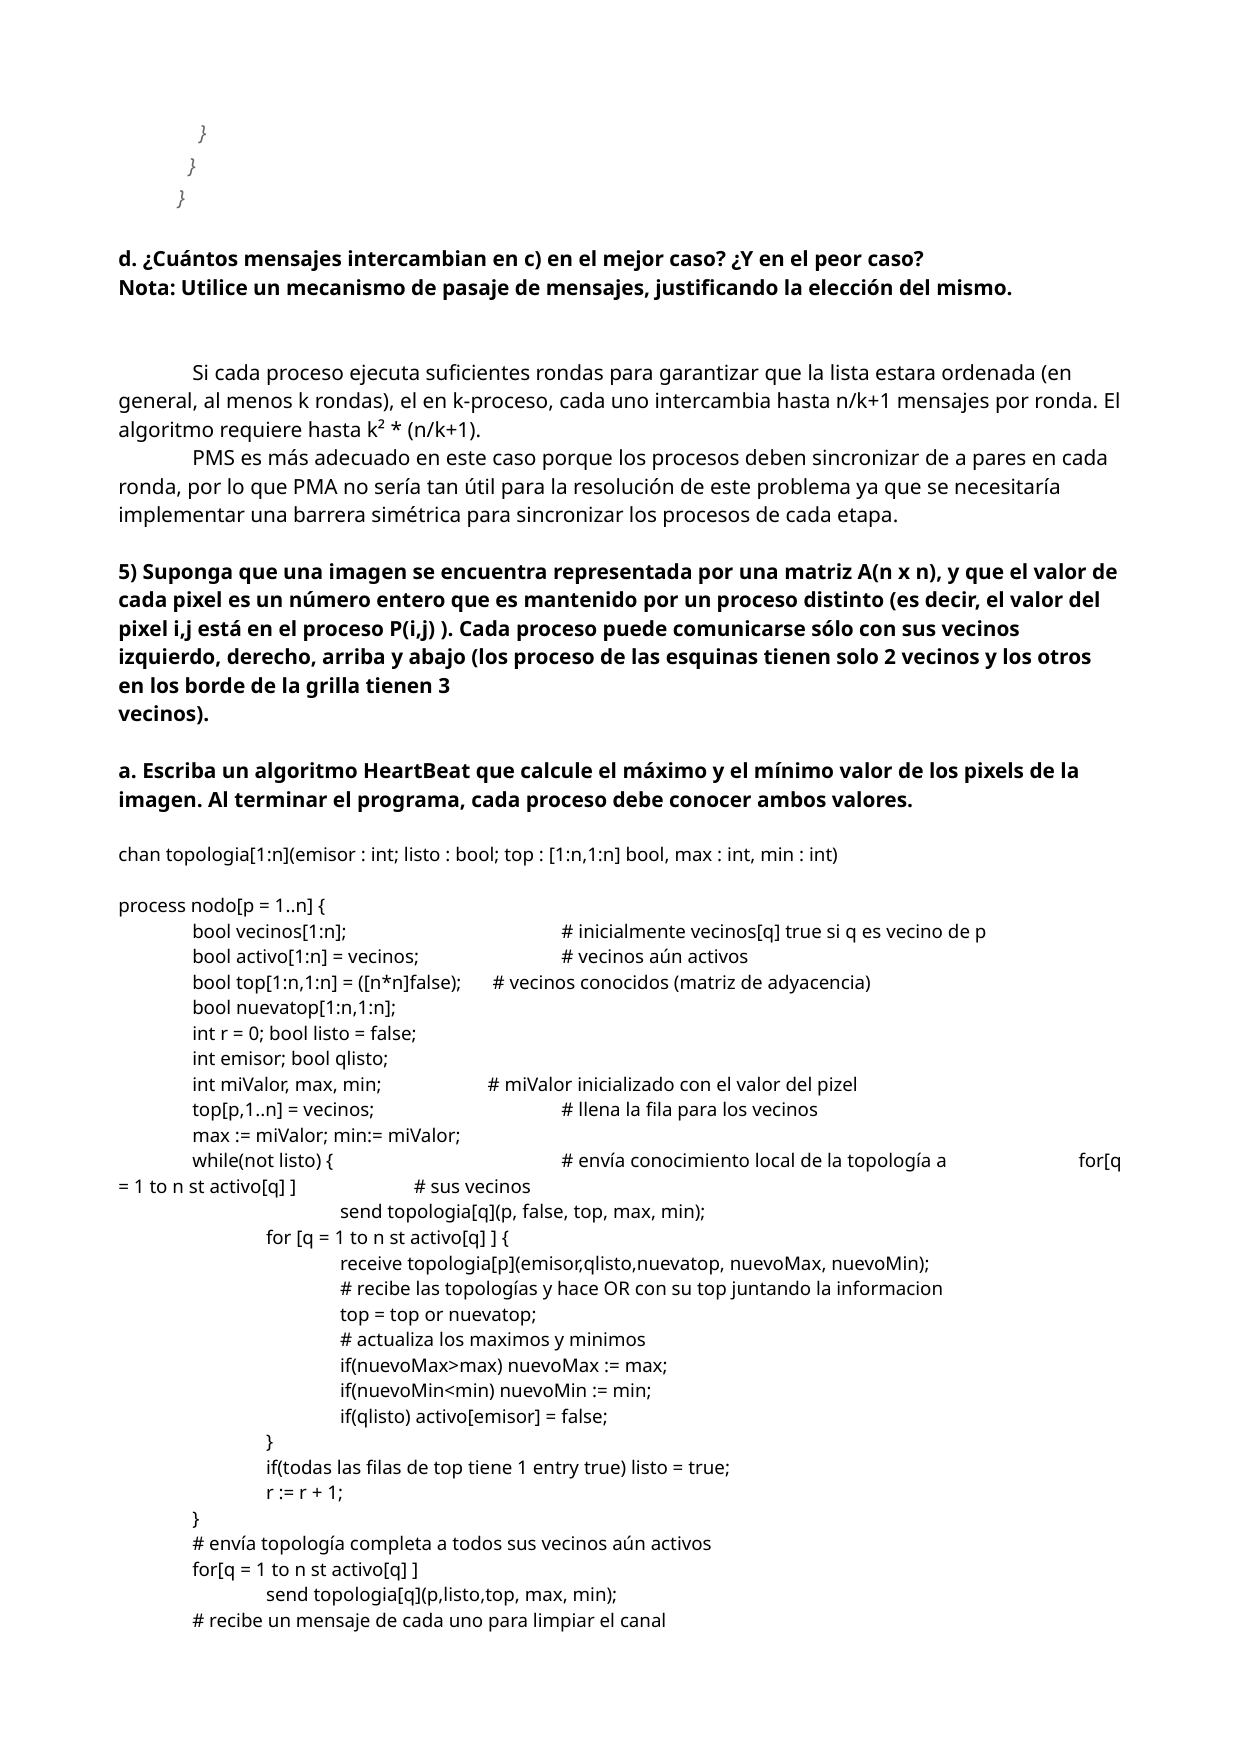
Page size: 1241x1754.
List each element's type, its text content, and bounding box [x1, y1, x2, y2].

text } [118, 1428, 1122, 1454]
text send topologia[q](p,listo,top, max, min); [118, 1582, 1122, 1607]
text top[p,1..n] = vecinos; # llena la fila para los vecinos [118, 1097, 1122, 1122]
text bool activo[1:n] = vecinos; # vecinos aún activos [118, 944, 1122, 969]
text if(nuevoMax>max) nuevoMax := max; [118, 1352, 1122, 1377]
text int miValor, max, min; # miValor inicializado con el valor del pizel [118, 1071, 1122, 1097]
text receive topologia[p](emisor,qlisto,nuevatop, nuevoMax, nuevoMin); [118, 1250, 1122, 1275]
text r := r + 1; [118, 1479, 1122, 1505]
text } [177, 183, 1122, 212]
text int r = 0; bool listo = false; [118, 1020, 1122, 1046]
text # recibe un mensaje de cada uno para limpiar el canal [118, 1607, 1122, 1633]
text for [q = 1 to n st activo[q] ] { [118, 1224, 1122, 1250]
text bool nuevatop[1:n,1:n]; [118, 995, 1122, 1020]
text # actualiza los maximos y minimos [118, 1326, 1122, 1352]
text if(qlisto) activo[emisor] = false; [118, 1403, 1122, 1428]
text send topologia[q](p, false, top, max, min); [118, 1199, 1122, 1224]
text } [177, 118, 1122, 147]
text while(not listo) { # envía conocimiento local de la topología a for[q = 1 to n st activo[q] ] # sus vecinos [118, 1148, 1122, 1199]
text chan topologia[1:n](emisor : int; listo : bool; top : [1:n,1:n] bool, max : int, min : int) [118, 842, 1122, 867]
text for[q = 1 to n st activo[q] ] [118, 1556, 1122, 1582]
text # envía topología completa a todos sus vecinos aún activos [118, 1531, 1122, 1556]
text d. ¿Cuántos mensajes intercambian en c) en el mejor caso? ¿Y en el peor caso? [118, 244, 1122, 273]
text process nodo[p = 1..n] { [118, 893, 1122, 918]
text # recibe las topologías y hace OR con su top juntando la informacion [118, 1275, 1122, 1301]
text int emisor; bool qlisto; [118, 1046, 1122, 1071]
text a. Escriba un algoritmo HeartBeat que calcule el máximo y el mínimo valor de los pixels de la imagen. Al terminar el programa, cada proceso debe conocer ambos valores. [118, 756, 1122, 813]
text Nota: Utilice un mecanismo de pasaje de mensajes, justificando la elección del mismo. [118, 273, 1122, 301]
text } [177, 151, 1122, 179]
text } [118, 1505, 1122, 1531]
text Si cada proceso ejecuta suficientes rondas para garantizar que la lista estara ordenada (en general, al menos k rondas), el en k-proceso, cada uno intercambia hasta n/k+1 mensajes por ronda. El algoritmo requiere hasta k² * (n/k+1). [118, 358, 1122, 443]
text max := miValor; min:= miValor; [118, 1122, 1122, 1148]
text PMS es más adecuado en este caso porque los procesos deben sincronizar de a pares en cada ronda, por lo que PMA no sería tan útil para la resolución de este problema ya que se necesitaría implementar una barrera simétrica para sincronizar los procesos de cada etapa. [118, 443, 1122, 529]
text 5) Suponga que una imagen se encuentra representada por una matriz A(n x n), y que el valor de cada pixel es un número entero que es mantenido por un proceso distinto (es decir, el valor del pixel i,j está en el proceso P(i,j) ). Cada proceso puede comunicarse sólo con sus vecinos izquierdo, derecho, arriba y abajo (los proceso de las esquinas tienen solo 2 vecinos y los otros en los borde de la grilla tienen 3 [118, 557, 1122, 699]
text vecinos). [118, 699, 1122, 728]
text if(nuevoMin<min) nuevoMin := min; [118, 1377, 1122, 1403]
text top = top or nuevatop; [118, 1301, 1122, 1326]
text if(todas las filas de top tiene 1 entry true) listo = true; [118, 1454, 1122, 1479]
text bool vecinos[1:n]; # inicialmente vecinos[q] true si q es vecino de p [118, 918, 1122, 944]
text bool top[1:n,1:n] = ([n*n]false); # vecinos conocidos (matriz de adyacencia) [118, 969, 1122, 995]
